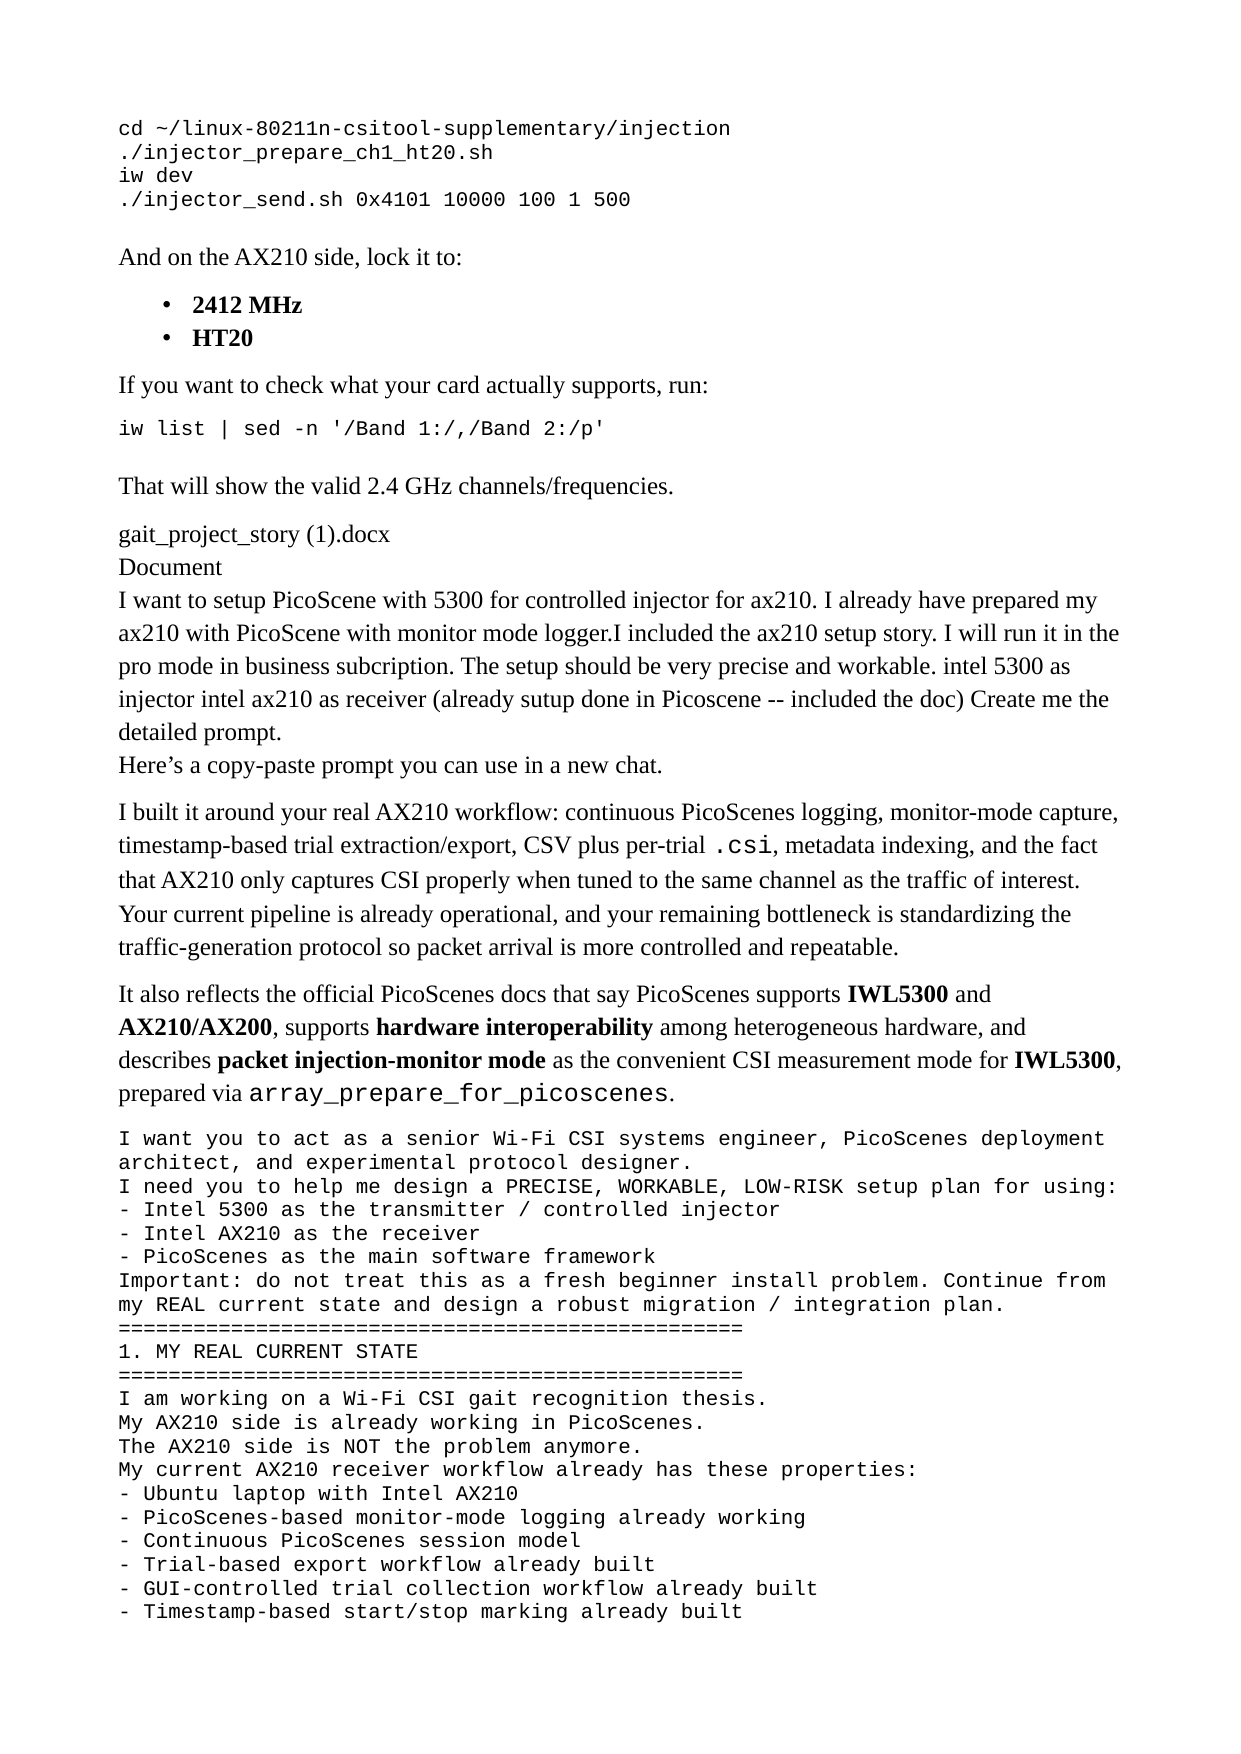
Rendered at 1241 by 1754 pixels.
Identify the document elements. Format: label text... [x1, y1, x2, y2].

text - Continuous PicoScenes session model [118, 1530, 1122, 1554]
text I am working on a Wi-Fi CSI gait recognition thesis. [118, 1388, 1122, 1412]
text Important: do not treat this as a fresh beginner install problem. Continue from my REAL current state and design a robust migration / integration plan. [118, 1270, 1122, 1317]
text - Intel 5300 as the transmitter / controlled injector [118, 1199, 1122, 1223]
list HT20 [162, 323, 1122, 352]
text cd ~/linux-80211n-csitool-supplementary/injection [118, 118, 1122, 142]
text ================================================== [118, 1365, 1122, 1388]
text - Trial-based export workflow already built [118, 1554, 1122, 1578]
text I want you to act as a senior Wi-Fi CSI systems engineer, PicoScenes deployment architect, and experimental protocol designer. [118, 1128, 1122, 1176]
text I need you to help me design a PRECISE, WORKABLE, LOW-RISK setup plan for using: [118, 1176, 1122, 1199]
text And on the AX210 side, lock it to: [118, 242, 1122, 271]
text ================================================== [118, 1317, 1122, 1341]
text - Ubuntu laptop with Intel AX210 [118, 1483, 1122, 1507]
text Document [118, 552, 1122, 581]
text - GUI-controlled trial collection workflow already built [118, 1578, 1122, 1601]
text My current AX210 receiver workflow already has these properties: [118, 1459, 1122, 1483]
text The AX210 side is NOT the problem anymore. [118, 1436, 1122, 1459]
text I want to setup PicoScene with 5300 for controlled injector for ax210. I already have prepared my ax210 with PicoScene with monitor mode logger.I included the ax210 setup story. I will run it in the pro mode in business subcription. The setup should be very precise and workable. intel 5300 as injector intel ax210 as receiver (already sutup done in Picoscene -- included the doc) Create me the detailed prompt. [118, 585, 1122, 746]
list 2412 MHz [162, 290, 1122, 318]
text iw dev [118, 165, 1122, 189]
text - Timestamp-based start/stop marking already built [118, 1601, 1122, 1625]
text ./injector_send.sh 0x4101 10000 100 1 500 [118, 189, 1122, 213]
text It also reflects the official PicoScenes docs that say PicoScenes supports IWL5300 and AX210/AX200, supports hardware interoperability among heterogeneous hardware, and describes packet injection-monitor mode as the convenient CSI measurement mode for IWL5300, prepared via array_prepare_for_picoscenes. [118, 979, 1122, 1109]
text ./injector_prepare_ch1_ht20.sh [118, 142, 1122, 165]
text 1. MY REAL CURRENT STATE [118, 1341, 1122, 1365]
text That will show the valid 2.4 GHz channels/frequencies. [118, 471, 1122, 500]
text Here’s a copy-paste prompt you can use in a new chat. [118, 750, 1122, 779]
text - PicoScenes-based monitor-mode logging already working [118, 1507, 1122, 1530]
text - Intel AX210 as the receiver [118, 1223, 1122, 1247]
text iw list | sed -n '/Band 1:/,/Band 2:/p' [118, 418, 1122, 442]
text gait_project_story (1).docx [118, 519, 1122, 547]
text If you want to check what your card actually supports, run: [118, 370, 1122, 399]
text My AX210 side is already working in PicoScenes. [118, 1412, 1122, 1436]
text I built it around your real AX210 workflow: continuous PicoScenes logging, monitor-mode capture, timestamp-based trial extraction/export, CSV plus per-trial .csi, metadata indexing, and the fact that AX210 only captures CSI properly when tuned to the same channel as the traffic of interest. Your current pipeline is already operational, and your remaining bottleneck is standardizing the traffic-generation protocol so packet arrival is more controlled and repeatable. [118, 797, 1122, 960]
text - PicoScenes as the main software framework [118, 1247, 1122, 1270]
